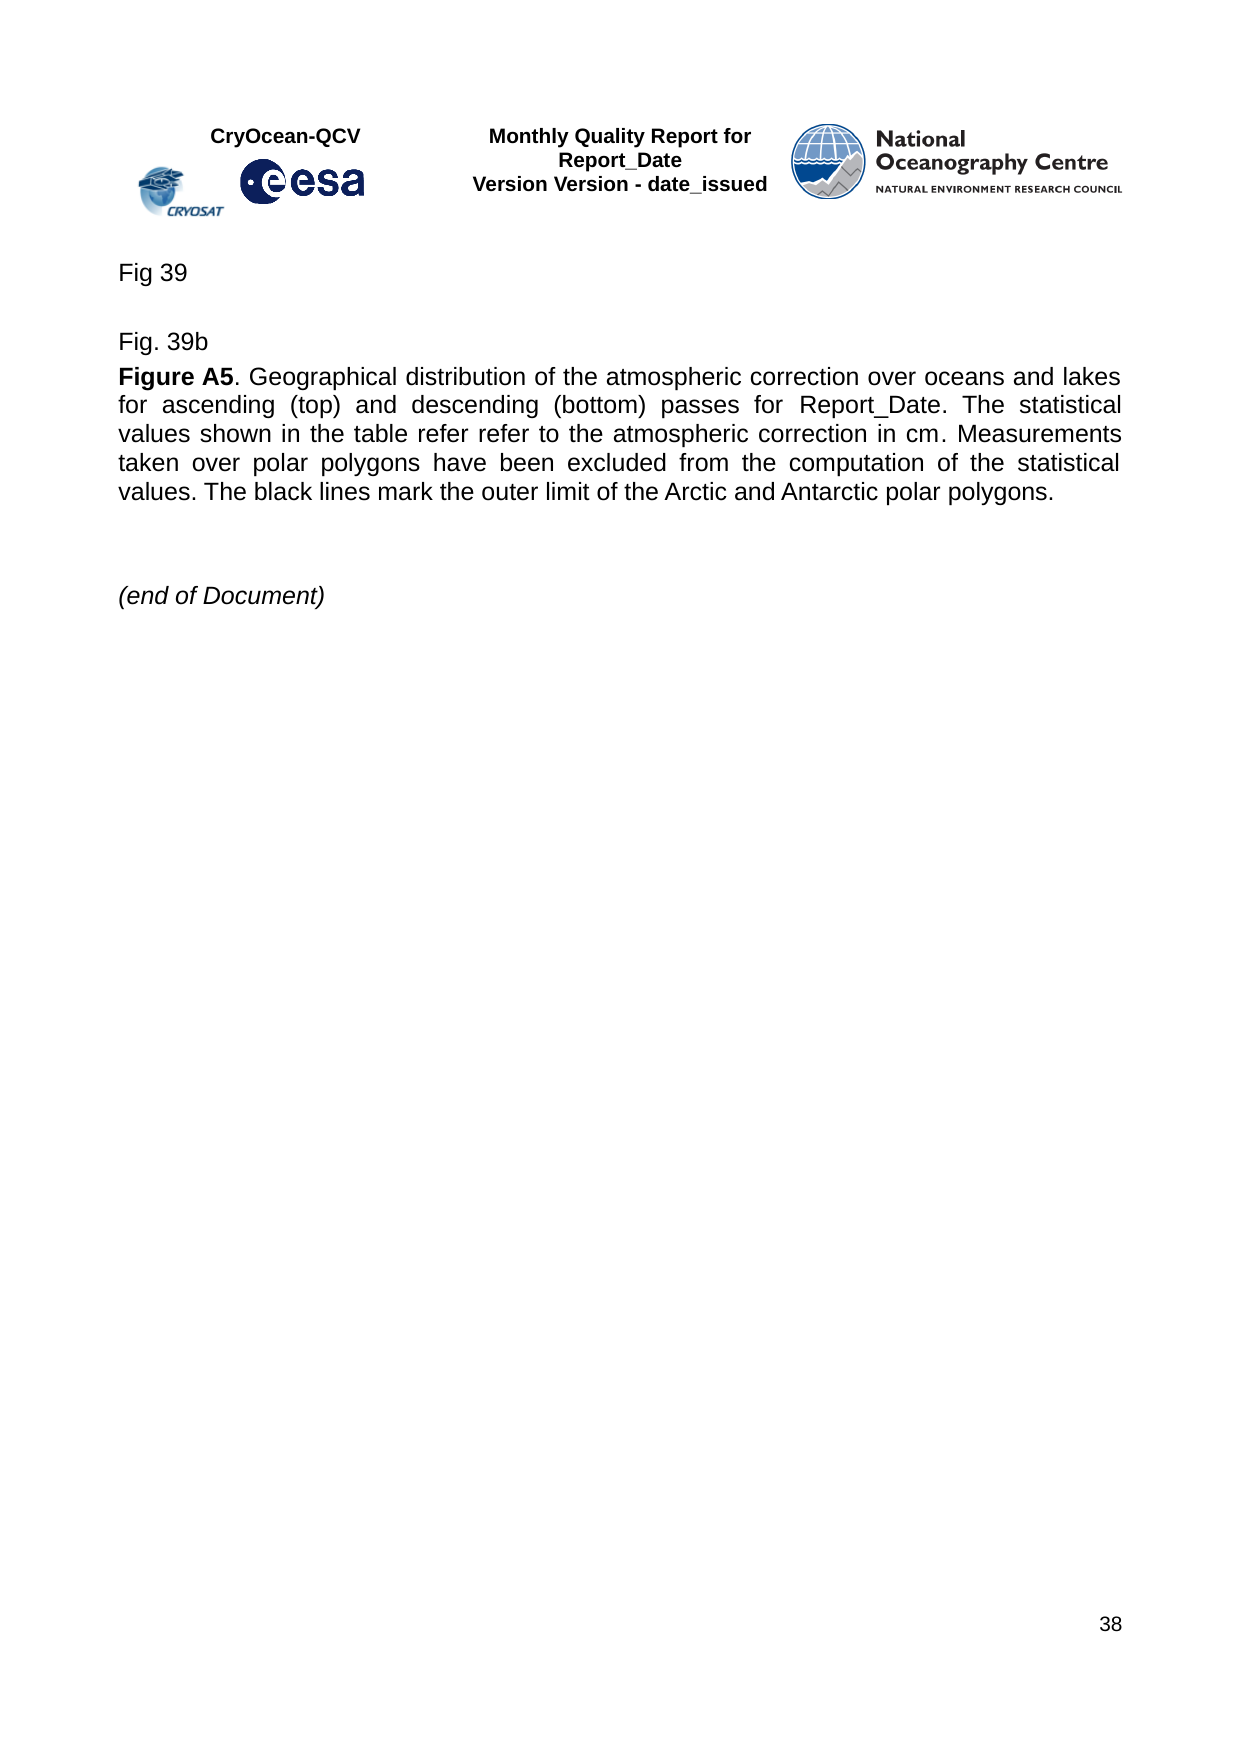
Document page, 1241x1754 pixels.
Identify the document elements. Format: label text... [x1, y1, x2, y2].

picture [118, 159, 364, 224]
text Figure A5. Geographical distribution of the atmospheric correction over oceans and lakes for ascending (top) and descending (bottom) passes for Report_Date. The statistical values shown in the table refer refer to the atmospheric correction in cm. Measurements taken over polar polygons have been excluded from the computation of the statistical values. The black lines mark the outer limit of the Arctic and Antarctic polar polygons. [118, 362, 1122, 505]
text Fig 39 [118, 257, 1122, 286]
text (end of Document) [118, 581, 1122, 609]
text Fig. 39b [118, 327, 1122, 356]
